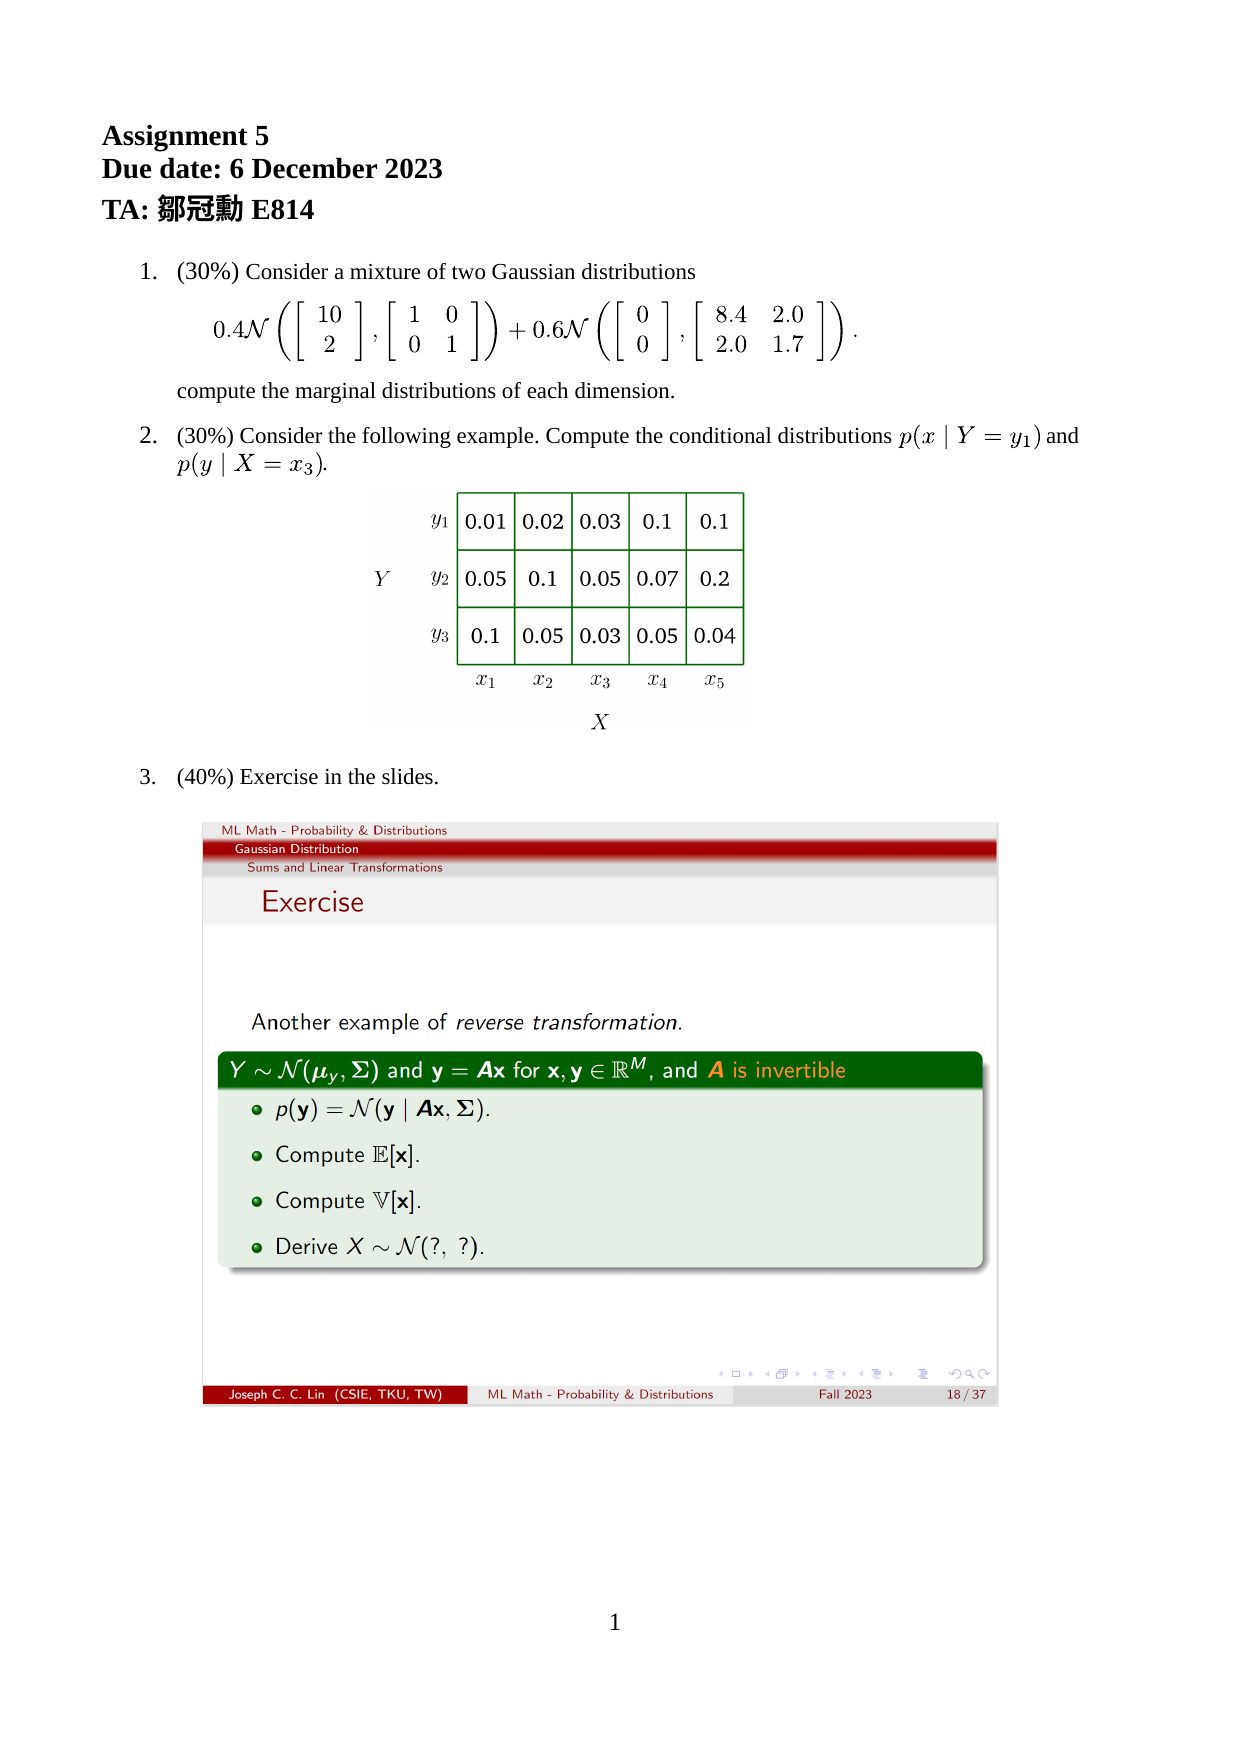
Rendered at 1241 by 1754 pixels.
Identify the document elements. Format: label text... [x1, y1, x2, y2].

picture [201, 822, 999, 1407]
list compute the marginal distributions of each dimension. [139, 377, 1128, 403]
text Assignment 5 [102, 118, 1128, 152]
picture [367, 488, 754, 732]
list (40%) Exercise in the slides. [139, 763, 1128, 790]
list (30%) Consider a mixture of two Gaussian distributions [139, 256, 1128, 285]
list (30%) Consider the following example. Compute the conditional distributions and . [139, 420, 1128, 477]
text Due date: 6 December 2023 [102, 152, 1128, 185]
text TA: 鄒冠勳 E814 [102, 185, 1128, 227]
